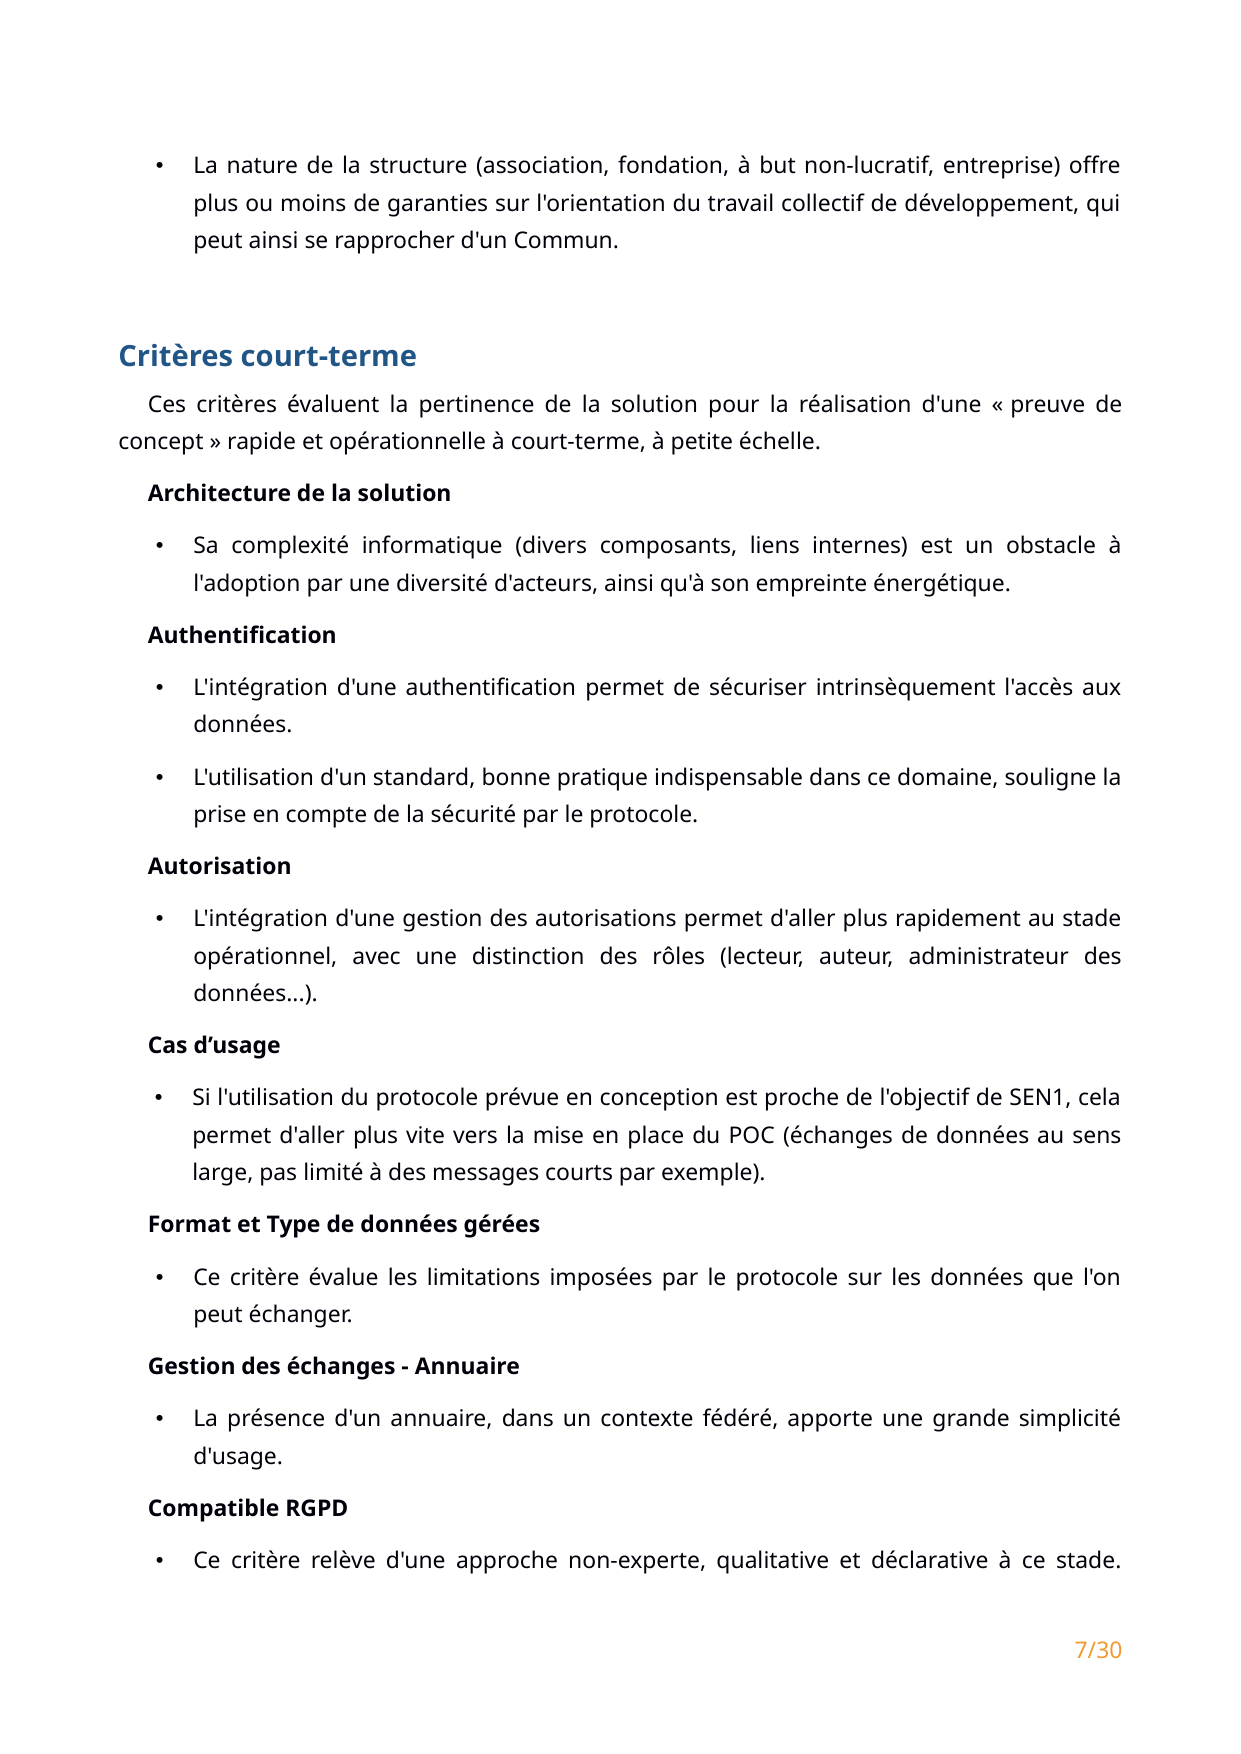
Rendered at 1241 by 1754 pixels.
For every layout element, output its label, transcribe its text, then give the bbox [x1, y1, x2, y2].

list La nature de la structure (association, fondation, à but non-lucratif, entreprise) offre plus ou moins de garanties sur l'orientation du travail collectif de développement, qui peut ainsi se rapprocher d'un Commun. [156, 149, 1122, 256]
list Ce critère évalue les limitations imposées par le protocole sur les données que l'on peut échanger. [156, 1260, 1122, 1329]
text Cas d’usage [118, 1029, 1122, 1060]
list La présence d'un annuaire, dans un contexte fédéré, apporte une grande simplicité d'usage. [156, 1402, 1122, 1471]
text Compatible RGPD [118, 1492, 1122, 1523]
text Format et Type de données gérées [118, 1208, 1122, 1239]
list L'intégration d'une authentification permet de sécuriser intrinsèquement l'accès aux données. [156, 671, 1122, 739]
list L'intégration d'une gestion des autorisations permet d'aller plus rapidement au stade opérationnel, avec une distinction des rôles (lecteur, auteur, administrateur des données...). [156, 902, 1122, 1008]
list Si l'utilisation du protocole prévue en conception est proche de l'objectif de SEN1, cela permet d'aller plus vite vers la mise en place du POC (échanges de données au sens large, pas limité à des messages courts par exemple). [154, 1081, 1122, 1187]
list Ce critère relève d'une approche non-experte, qualitative et déclarative à ce stade. [156, 1544, 1122, 1575]
text Ces critères évaluent la pertinence de la solution pour la réalisation d'une « preuve de concept » rapide et opérationnelle à court-terme, à petite échelle. [118, 387, 1122, 456]
list Sa complexité informatique (divers composants, liens internes) est un obstacle à l'adoption par une diversité d'acteurs, ainsi qu'à son empreinte énergétique. [156, 529, 1122, 598]
text Authentification [118, 619, 1122, 650]
subtitle Critères court-terme [118, 335, 1122, 375]
list L'utilisation d'un standard, bonne pratique indispensable dans ce domaine, souligne la prise en compte de la sécurité par le protocole. [156, 760, 1122, 829]
text Gestion des échanges - Annuaire [118, 1350, 1122, 1381]
text Architecture de la solution [118, 477, 1122, 508]
text Autorisation [118, 850, 1122, 881]
